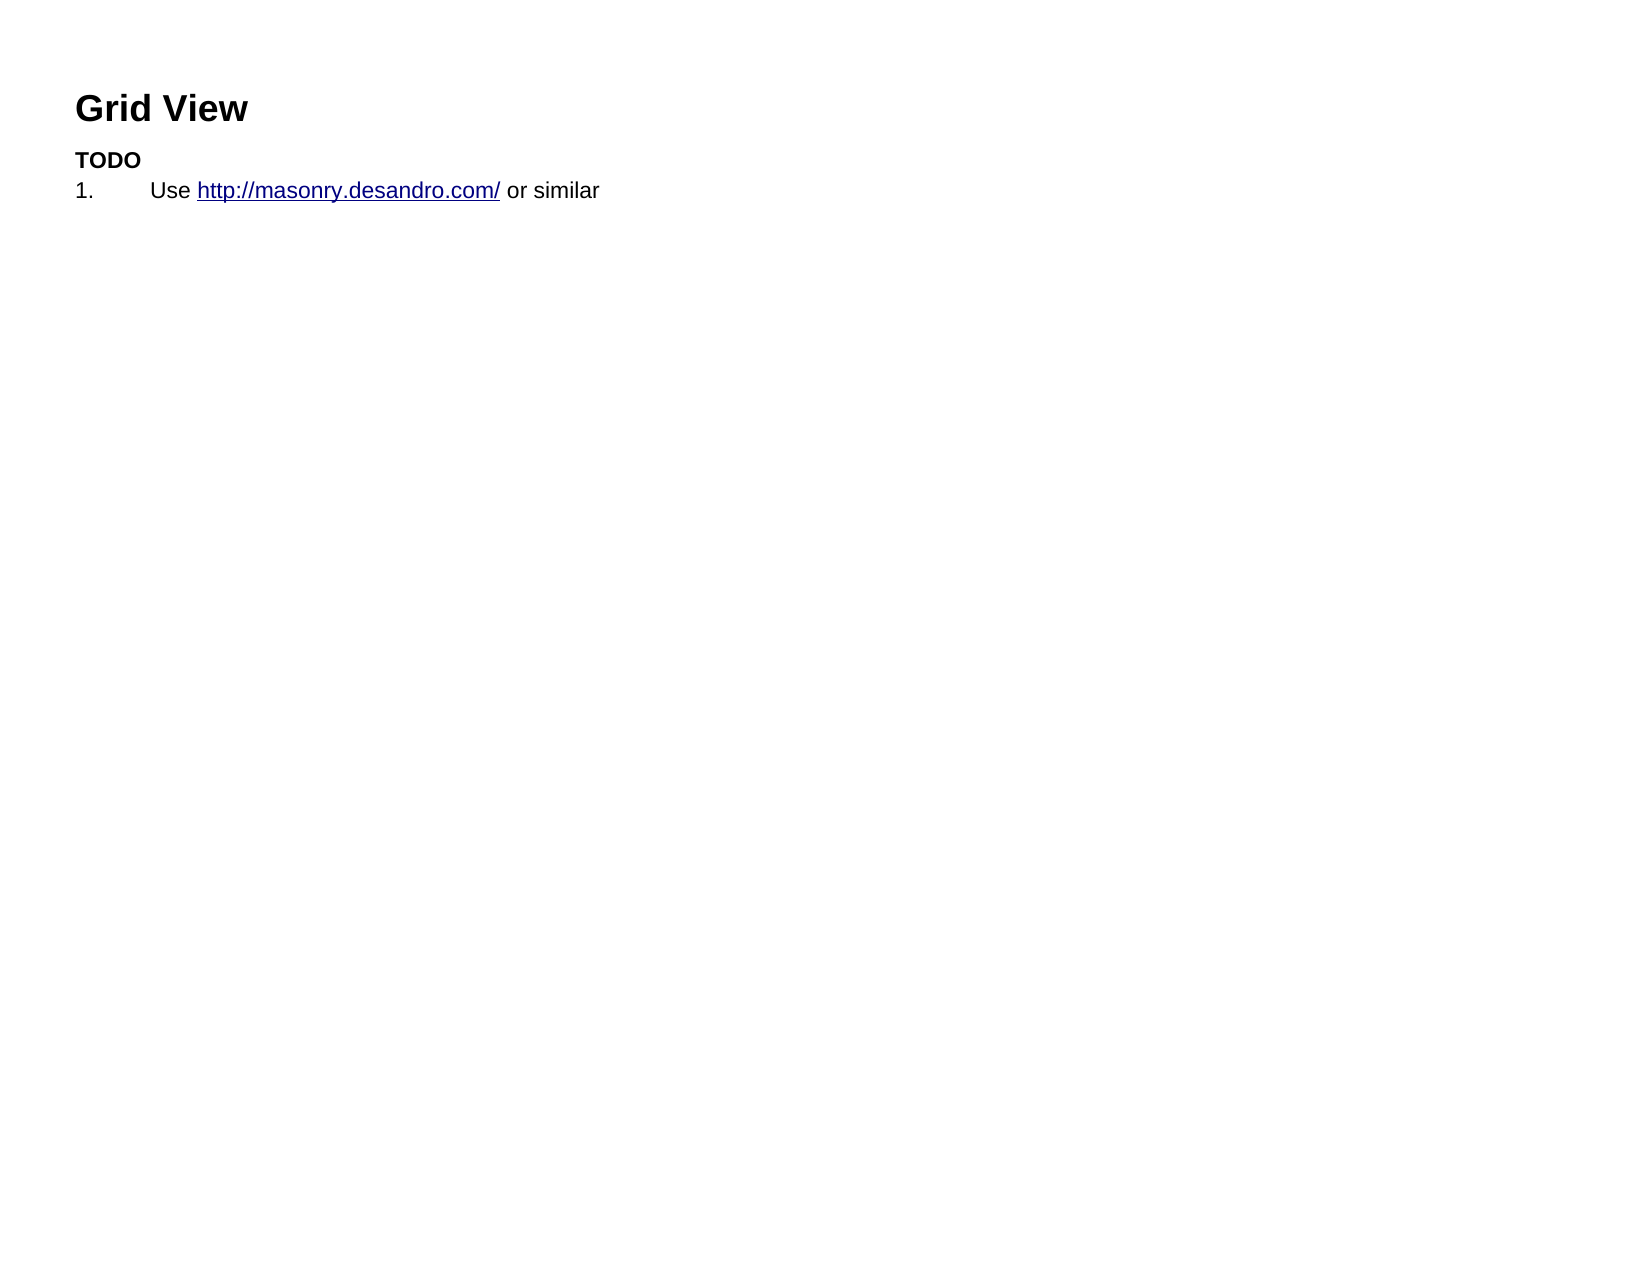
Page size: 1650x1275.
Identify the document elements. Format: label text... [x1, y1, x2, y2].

list Use http://masonry.desandro.com/ or similar [75, 177, 1312, 203]
text TODO [75, 148, 1462, 174]
subtitle Grid View [75, 87, 1312, 129]
